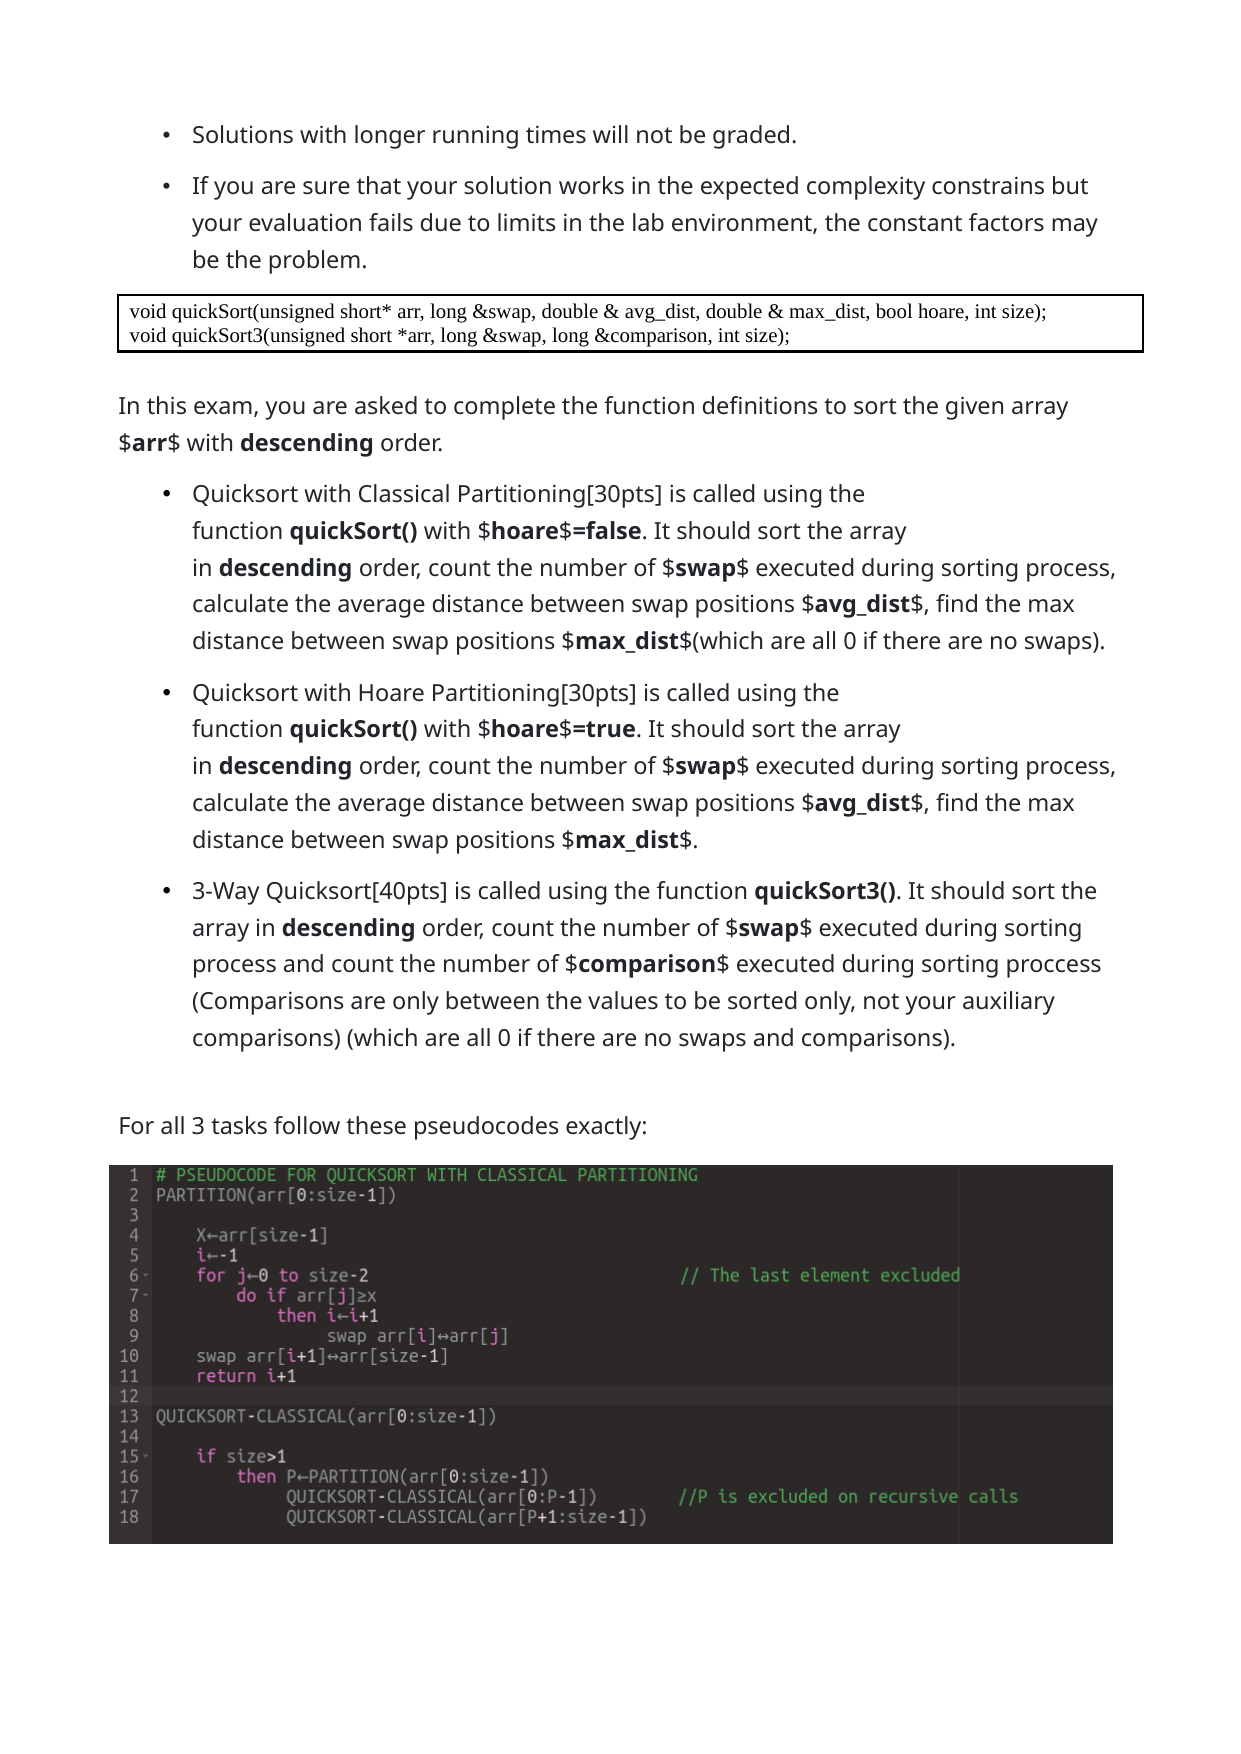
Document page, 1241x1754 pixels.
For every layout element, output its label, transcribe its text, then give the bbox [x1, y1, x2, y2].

list 3-Way Quicksort[40pts] is called using the function quickSort3(). It should sort the array in descending order, count the number of $swap$ executed during sorting process and count the number of $comparison$ executed during sorting proccess (Comparisons are only between the values to be sorted only, not your auxiliary comparisons) (which are all 0 if there are no swaps and comparisons). [162, 874, 1122, 1053]
list If you are sure that your solution works in the expected complexity constrains but your evaluation fails due to limits in the lab environment, the constant factors may be the problem. [162, 169, 1122, 275]
text In this exam, you are asked to complete the function definitions to sort the given array $arr$ with descending order. [118, 353, 1122, 458]
text For all 3 tasks follow these pseudocodes exactly: [118, 1073, 1122, 1612]
list Quicksort with Classical Partitioning[30pts] is called using the function quickSort() with $hoare$=false. It should sort the array in descending order, count the number of $swap$ executed during sorting process, calculate the average distance between swap positions $avg_dist$, find the max distance between swap positions $max_dist$(which are all 0 if there are no swaps). [162, 477, 1122, 656]
picture [109, 1165, 1113, 1544]
list Quicksort with Hoare Partitioning[30pts] is called using the function quickSort() with $hoare$=true. It should sort the array in descending order, count the number of $swap$ executed during sorting process, calculate the average distance between swap positions $avg_dist$, find the max distance between swap positions $max_dist$. [162, 676, 1122, 855]
table_header void quickSort(unsigned short* arr, long &swap, double & avg_dist, double & max_dist, bool hoare, int size); void quickSort3(unsigned short *arr, long &swap, long &comparison, int size); [119, 296, 1142, 350]
list Solutions with longer running times will not be graded. [162, 118, 1122, 150]
